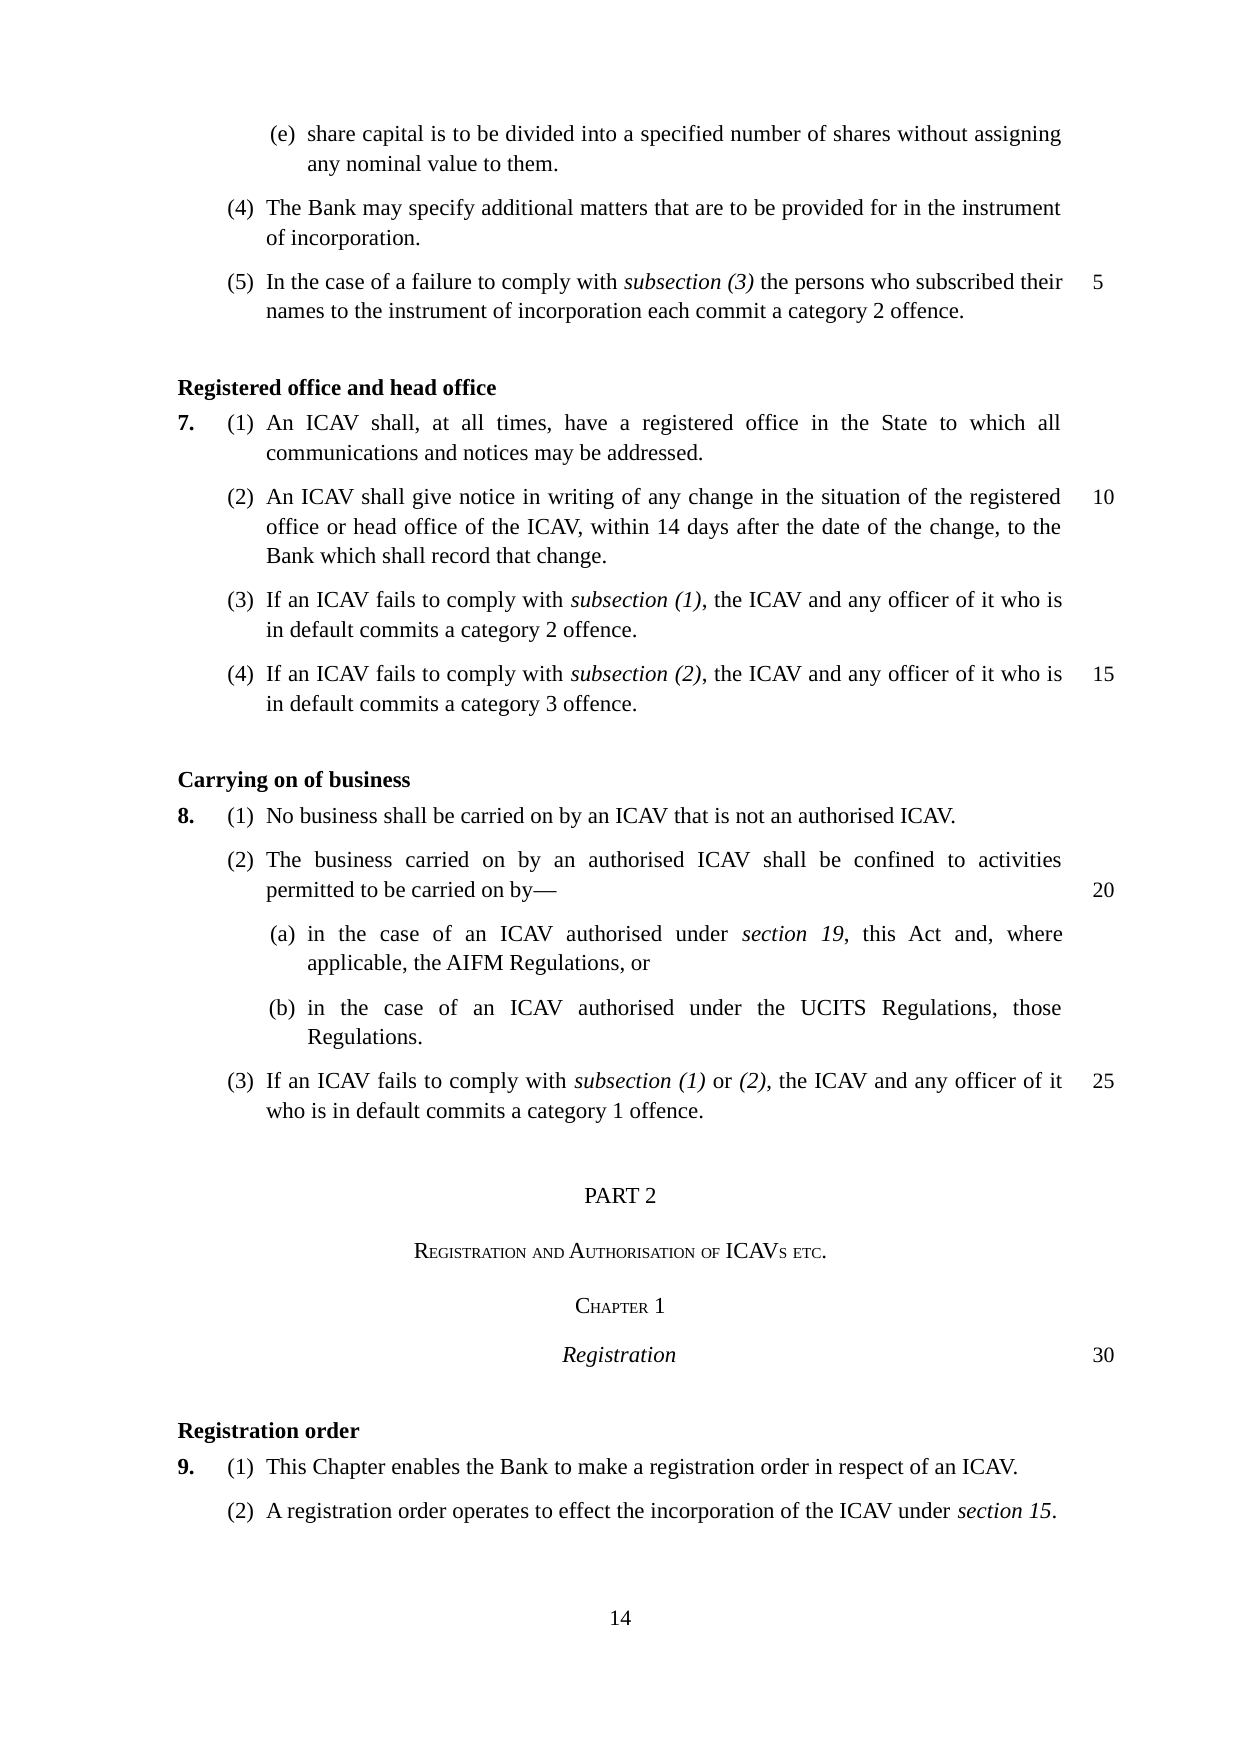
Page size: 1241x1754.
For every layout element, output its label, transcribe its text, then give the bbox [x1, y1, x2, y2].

text (5) In the case of a failure to comply with subsection (3) the persons who subscribed their names to the instrument of incorporation each commit a category 2 offence. [177, 266, 1063, 324]
text (4) If an ICAV fails to comply with subsection (2), the ICAV and any officer of it who is in default commits a category 3 offence. [177, 658, 1063, 717]
text (3) If an ICAV fails to comply with subsection (1), the ICAV and any officer of it who is in default commits a category 2 offence. [177, 584, 1063, 643]
text (2) A registration order operates to effect the incorporation of the ICAV under section 15. [177, 1495, 1063, 1524]
text (4) The Bank may specify additional matters that are to be provided for in the instrument of incorporation. [177, 192, 1063, 251]
text Registration order [177, 1415, 1063, 1445]
text (3) If an ICAV fails to comply with subsection (1) or (2), the ICAV and any officer of it who is in default commits a category 1 offence. [177, 1065, 1063, 1124]
text (b) in the case of an ICAV authorised under the UCITS Regulations, those Regulations. [177, 991, 1063, 1050]
title Registration and Authorisation of ICAVs etc. [177, 1238, 1063, 1264]
text (e) share capital is to be divided into a specified number of shares without assigning any nominal value to them. [177, 118, 1063, 177]
text (2) An ICAV shall give notice in writing of any change in the situation of the registered office or head office of the ICAV, within 14 days after the date of the change, to the Bank which shall record that change. [177, 481, 1063, 569]
text 8. (1) No business shall be carried on by an ICAV that is not an authorised ICAV. [177, 800, 1063, 829]
text 9. (1) This Chapter enables the Bank to make a registration order in respect of an ICAV. [177, 1451, 1063, 1480]
text PART 2 [177, 1183, 1063, 1209]
text (a) in the case of an ICAV authorised under section 19, this Act and, where applicable, the AIFM Regulations, or [177, 918, 1063, 977]
text Carrying on of business [177, 764, 1063, 794]
text (2) The business carried on by an authorised ICAV shall be confined to activities permitted to be carried on by⁠— [177, 844, 1063, 903]
text Chapter 1 [177, 1293, 1063, 1319]
text Registered office and head office [177, 372, 1063, 401]
title Registration [177, 1342, 1063, 1368]
text 7. (1) An ICAV shall, at all times, have a registered office in the State to which all communications and notices may be addressed. [177, 407, 1063, 466]
